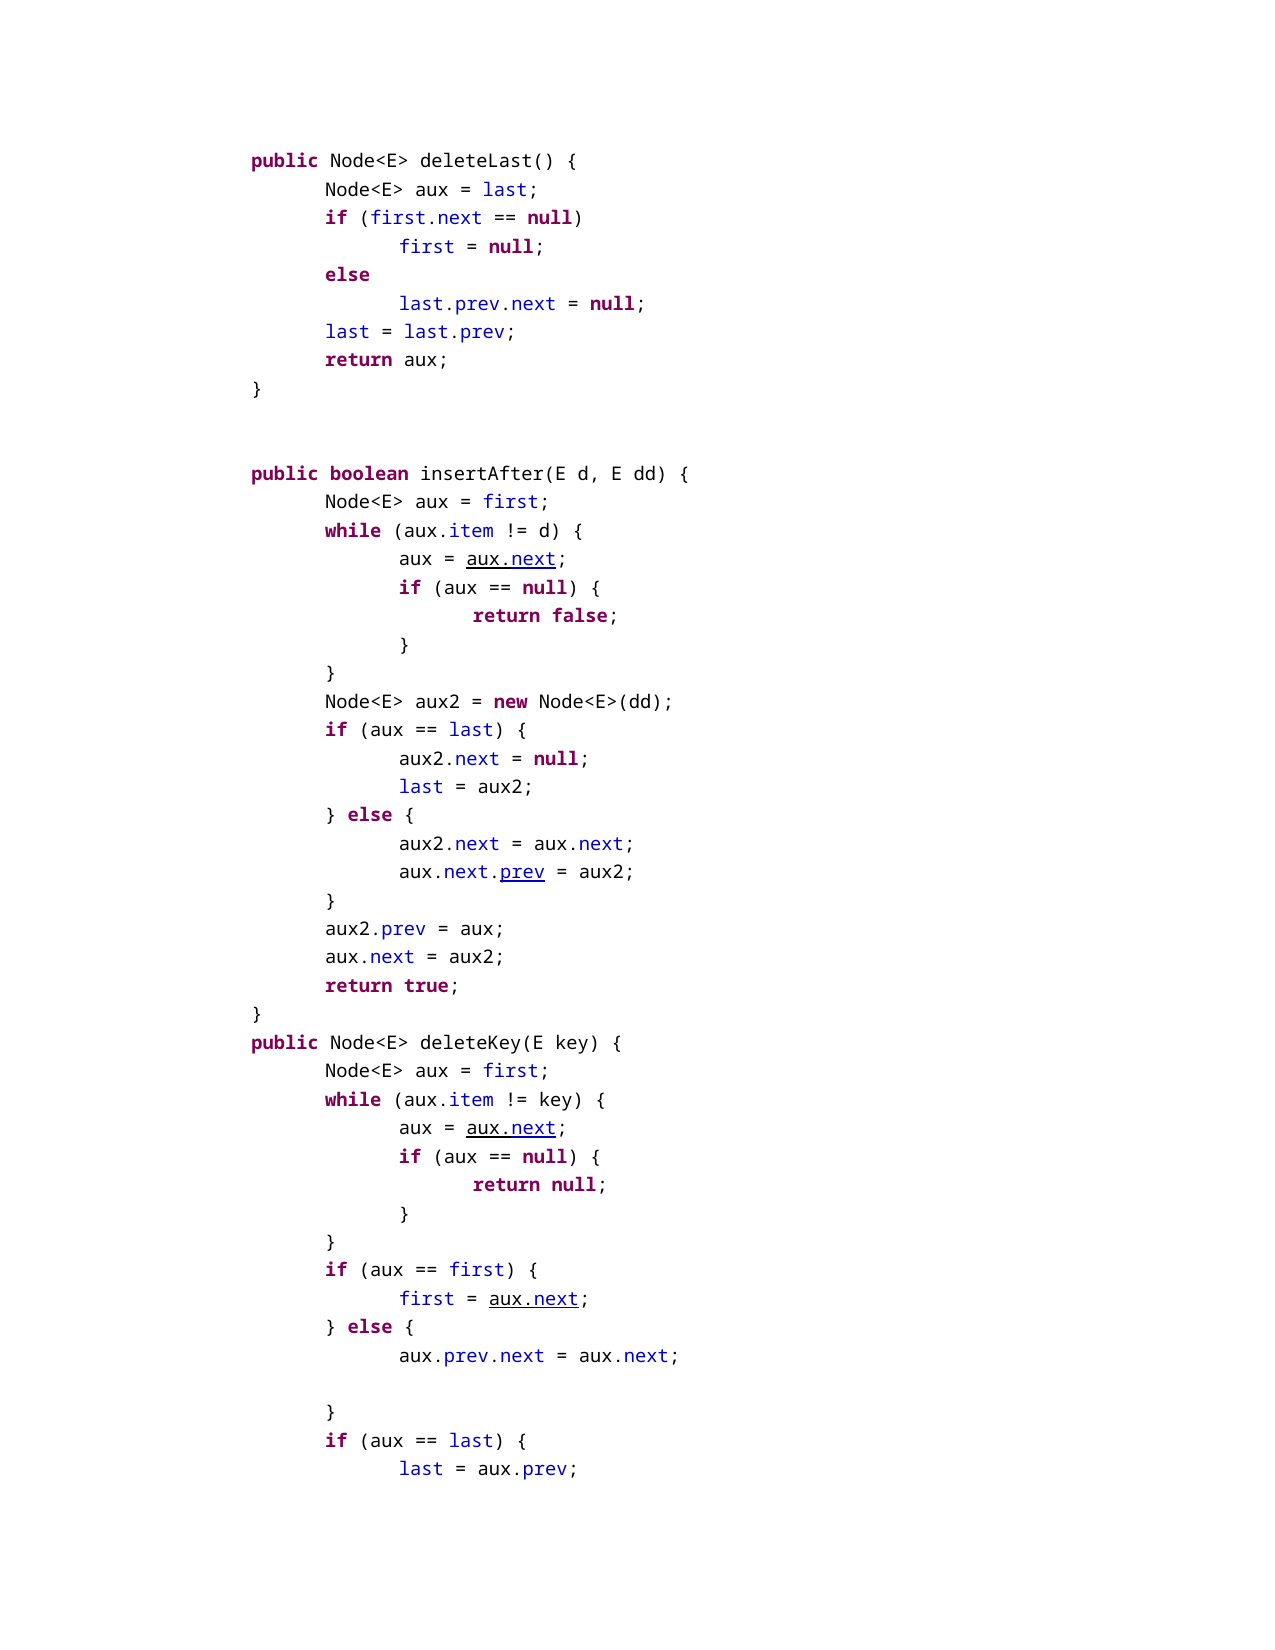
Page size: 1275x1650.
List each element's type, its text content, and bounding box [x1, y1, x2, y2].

text return true; [177, 972, 1098, 998]
text } [177, 659, 1098, 685]
text } [177, 1200, 1098, 1225]
text } [177, 631, 1098, 657]
text last.prev.next = null; [177, 290, 1098, 315]
text while (aux.item != d) { [177, 517, 1098, 543]
text } else { [177, 802, 1098, 827]
text Node<E> aux2 = new Node<E>(dd); [177, 688, 1098, 713]
text return null; [177, 1171, 1098, 1197]
text aux2.prev = aux; [177, 915, 1098, 941]
text if (aux == first) { [177, 1257, 1098, 1282]
text } [177, 375, 1098, 401]
text } [177, 1399, 1098, 1424]
text aux = aux.next; [177, 1114, 1098, 1140]
text aux.next = aux2; [177, 944, 1098, 969]
text } [177, 1228, 1098, 1254]
text aux.prev.next = aux.next; [177, 1342, 1098, 1367]
text last = aux.prev; [177, 1456, 1098, 1481]
text first = null; [177, 233, 1098, 258]
text } else { [177, 1313, 1098, 1339]
text return aux; [177, 347, 1098, 372]
text aux2.next = null; [177, 745, 1098, 770]
text aux = aux.next; [177, 546, 1098, 571]
text public boolean insertAfter(E d, E dd) { [177, 460, 1098, 486]
text last = last.prev; [177, 318, 1098, 344]
text Node<E> aux = first; [177, 1058, 1098, 1083]
text first = aux.next; [177, 1285, 1098, 1311]
text public Node<E> deleteLast() { [177, 148, 1098, 173]
text if (aux == null) { [177, 574, 1098, 600]
text while (aux.item != key) { [177, 1086, 1098, 1112]
text if (aux == null) { [177, 1143, 1098, 1168]
text if (first.next == null) [177, 204, 1098, 230]
text last = aux2; [177, 773, 1098, 799]
text if (aux == last) { [177, 716, 1098, 742]
text if (aux == last) { [177, 1427, 1098, 1453]
text aux2.next = aux.next; [177, 830, 1098, 856]
text } [177, 1001, 1098, 1026]
text } [177, 887, 1098, 912]
text Node<E> aux = first; [177, 489, 1098, 514]
text else [177, 261, 1098, 287]
text public Node<E> deleteKey(E key) { [177, 1029, 1098, 1055]
text Node<E> aux = last; [177, 176, 1098, 202]
text aux.next.prev = aux2; [177, 858, 1098, 884]
text return false; [177, 603, 1098, 628]
